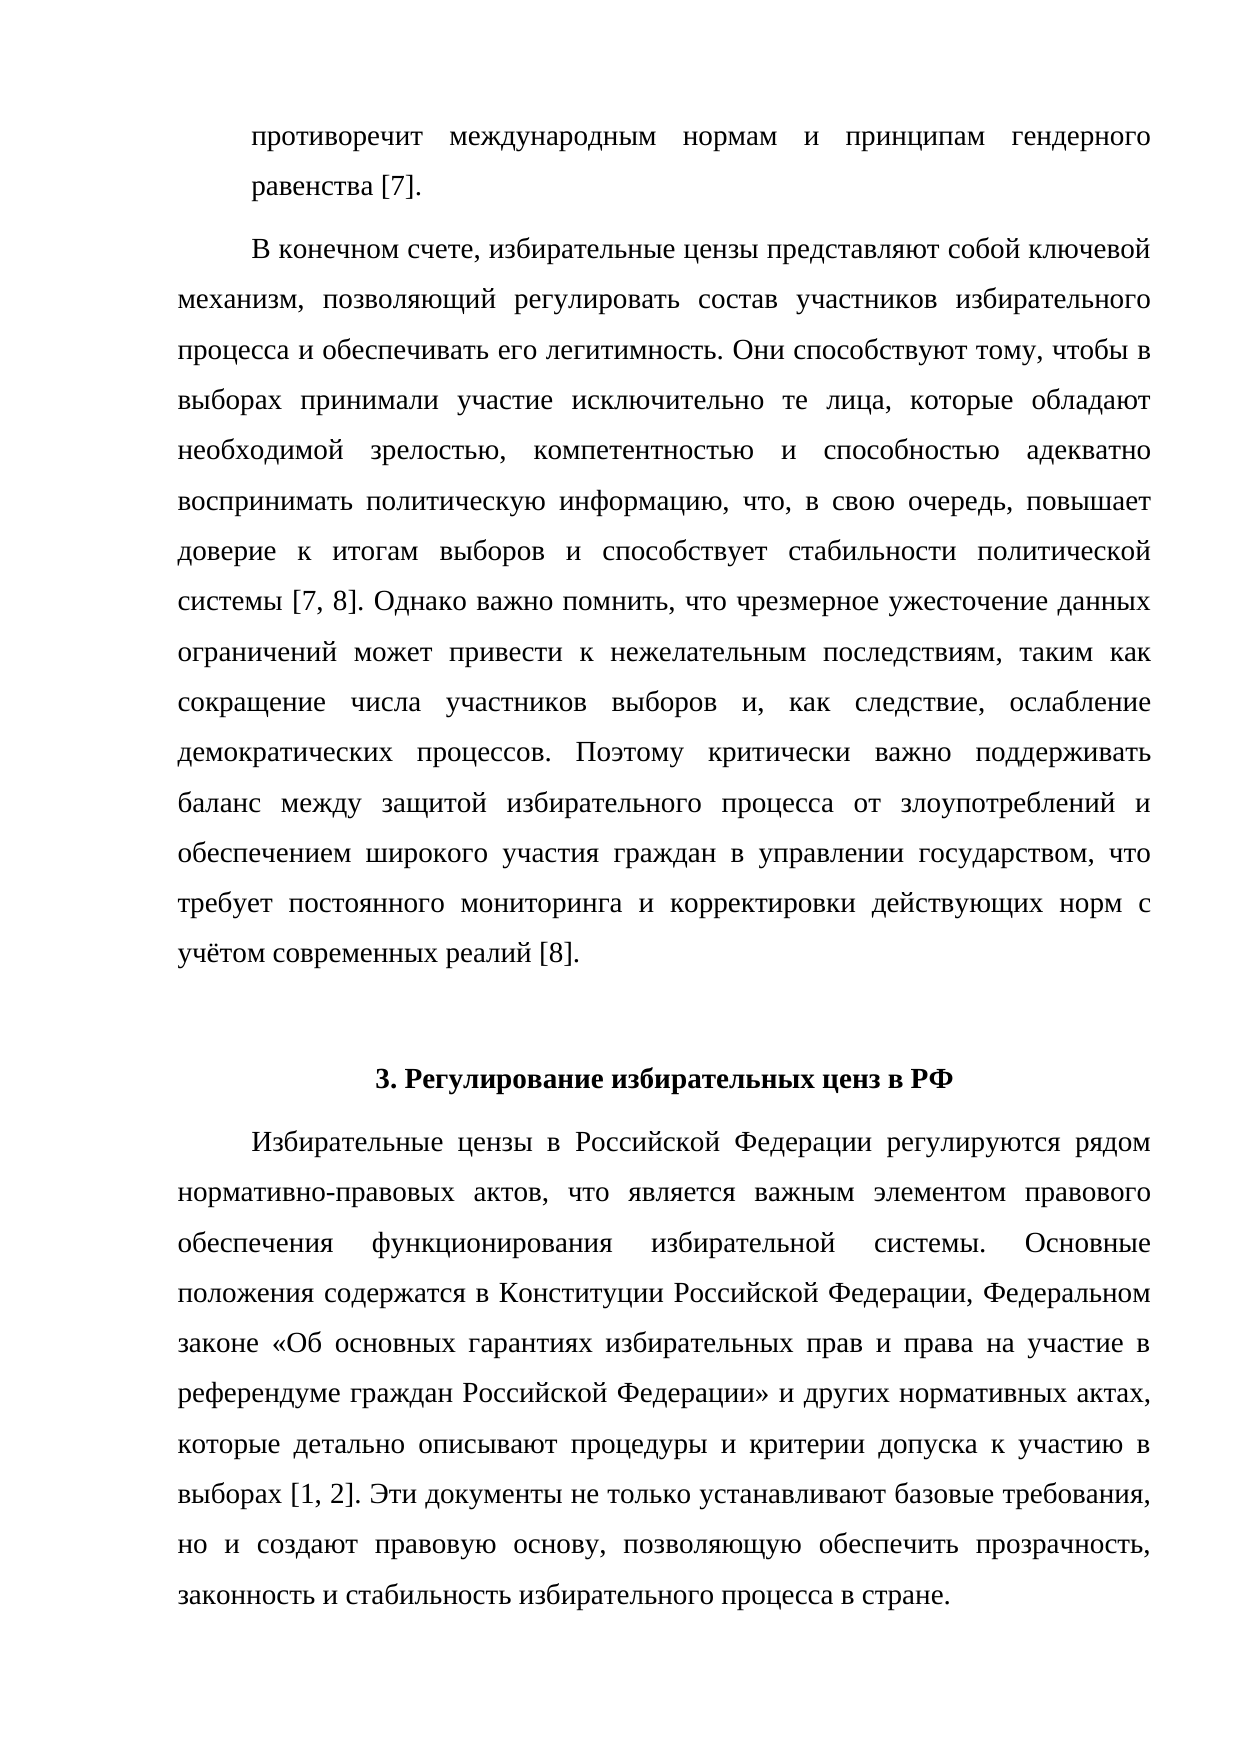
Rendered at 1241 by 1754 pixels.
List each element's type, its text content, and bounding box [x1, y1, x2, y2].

text 3. Регулирование избирательных ценз в РФ [177, 1061, 1152, 1095]
text Избирательные цензы в Российской Федерации регулируются рядом нормативно-правовых актов, что является важным элементом правового обеспечения функционирования избирательной системы. Основные положения содержатся в Конституции Российской Федерации, Федеральном законе «Об основных гарантиях избирательных прав и права на участие в референдуме граждан Российской Федерации» и других нормативных актах, которые детально описывают процедуры и критерии допуска к участию в выборах [1, 2]. Эти документы не только устанавливают базовые требования, но и создают правовую основу, позволяющую обеспечить прозрачность, законность и стабильность избирательного процесса в стране. [177, 1124, 1152, 1610]
text В конечном счете, избирательные цензы представляют собой ключевой механизм, позволяющий регулировать состав участников избирательного процесса и обеспечивать его легитимность. Они способствуют тому, чтобы в выборах принимали участие исключительно те лица, которые обладают необходимой зрелостью, компетентностью и способностью адекватно воспринимать политическую информацию, что, в свою очередь, повышает доверие к итогам выборов и способствует стабильности политической системы [7, 8]. Однако важно помнить, что чрезмерное ужесточение данных ограничений может привести к нежелательным последствиям, таким как сокращение числа участников выборов и, как следствие, ослабление демократических процессов. Поэтому критически важно поддерживать баланс между защитой избирательного процесса от злоупотреблений и обеспечением широкого участия граждан в управлении государством, что требует постоянного мониторинга и корректировки действующих норм с учётом современных реалий [8]. [177, 231, 1152, 969]
list противоречит международным нормам и принципам гендерного равенства [7]. [222, 118, 1152, 202]
